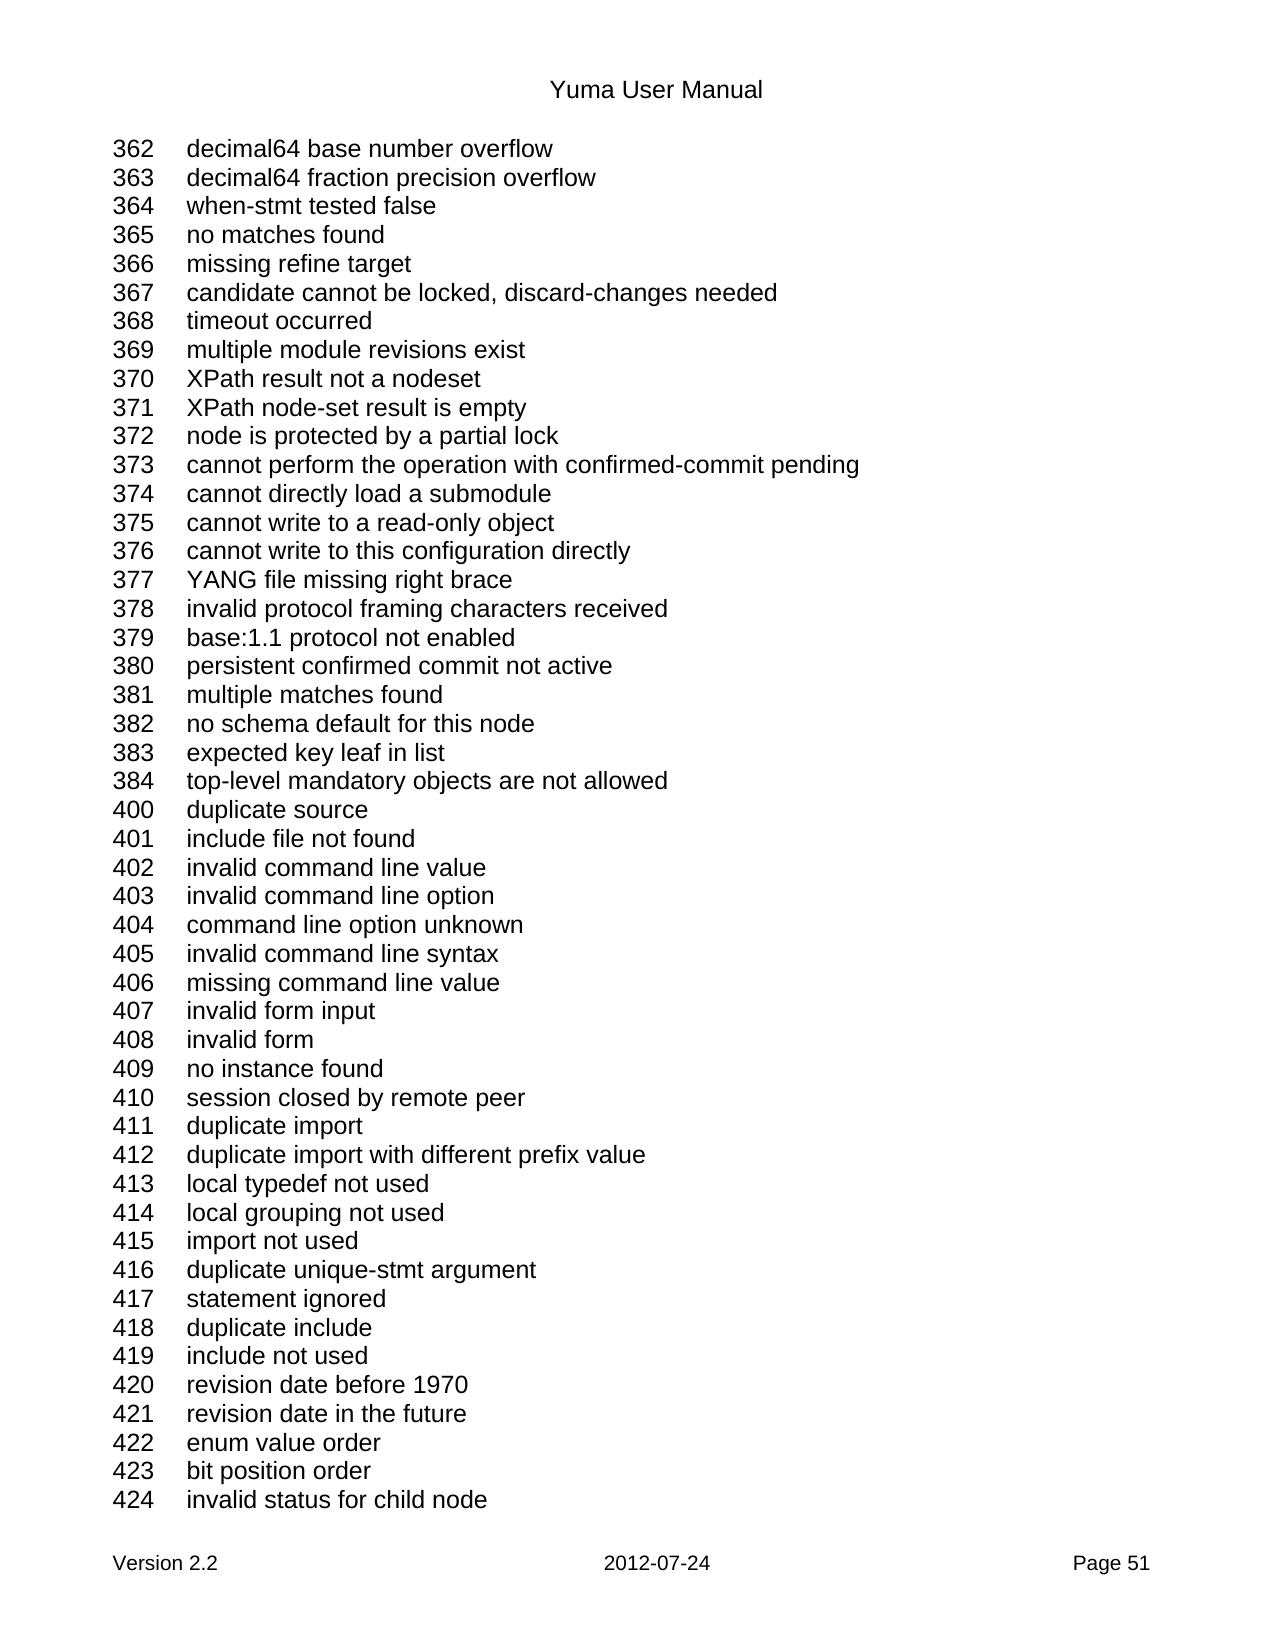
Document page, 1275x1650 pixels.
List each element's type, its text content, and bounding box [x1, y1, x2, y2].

text 412 duplicate import with different prefix value [112, 1140, 1200, 1169]
text 402 invalid command line value [112, 852, 1200, 881]
text 403 invalid command line option [112, 881, 1200, 910]
text 400 duplicate source [112, 795, 1200, 824]
text 380 persistent confirmed commit not active [112, 651, 1200, 680]
text 379 base:1.1 protocol not enabled [112, 622, 1200, 651]
text 414 local grouping not used [112, 1197, 1200, 1226]
text 413 local typedef not used [112, 1169, 1200, 1197]
text 406 missing command line value [112, 967, 1200, 996]
text 381 multiple matches found [112, 680, 1200, 709]
text 404 command line option unknown [112, 910, 1200, 939]
text 372 node is protected by a partial lock [112, 421, 1200, 450]
text 419 include not used [112, 1341, 1200, 1370]
text 367 candidate cannot be locked, discard-changes needed [112, 277, 1200, 306]
text 415 import not used [112, 1226, 1200, 1255]
text 375 cannot write to a read-only object [112, 507, 1200, 536]
text 368 timeout occurred [112, 306, 1200, 335]
text 374 cannot directly load a submodule [112, 479, 1200, 507]
text 382 no schema default for this node [112, 709, 1200, 737]
text 411 duplicate import [112, 1111, 1200, 1140]
text 371 XPath node-set result is empty [112, 392, 1200, 421]
text 423 bit position order [112, 1456, 1200, 1485]
text 407 invalid form input [112, 996, 1200, 1025]
text 421 revision date in the future [112, 1399, 1200, 1427]
text 418 duplicate include [112, 1312, 1200, 1341]
text 405 invalid command line syntax [112, 939, 1200, 967]
text 370 XPath result not a nodeset [112, 364, 1200, 392]
text 366 missing refine target [112, 249, 1200, 277]
text 422 enum value order [112, 1427, 1200, 1456]
text 364 when-stmt tested false [112, 191, 1200, 220]
text 376 cannot write to this configuration directly [112, 536, 1200, 565]
text 362 decimal64 base number overflow [112, 134, 1200, 162]
text 377 YANG file missing right brace [112, 565, 1200, 594]
text 420 revision date before 1970 [112, 1370, 1200, 1399]
text 410 session closed by remote peer [112, 1082, 1200, 1111]
text 378 invalid protocol framing characters received [112, 594, 1200, 622]
text 383 expected key leaf in list [112, 737, 1200, 766]
text 417 statement ignored [112, 1284, 1200, 1312]
text 401 include file not found [112, 824, 1200, 852]
text 384 top-level mandatory objects are not allowed [112, 766, 1200, 795]
text 409 no instance found [112, 1054, 1200, 1082]
text 363 decimal64 fraction precision overflow [112, 162, 1200, 191]
text 416 duplicate unique-stmt argument [112, 1255, 1200, 1284]
text 424 invalid status for child node [112, 1485, 1200, 1514]
text 408 invalid form [112, 1025, 1200, 1054]
text 373 cannot perform the operation with confirmed-commit pending [112, 450, 1200, 479]
text 365 no matches found [112, 220, 1200, 249]
text 369 multiple module revisions exist [112, 335, 1200, 364]
